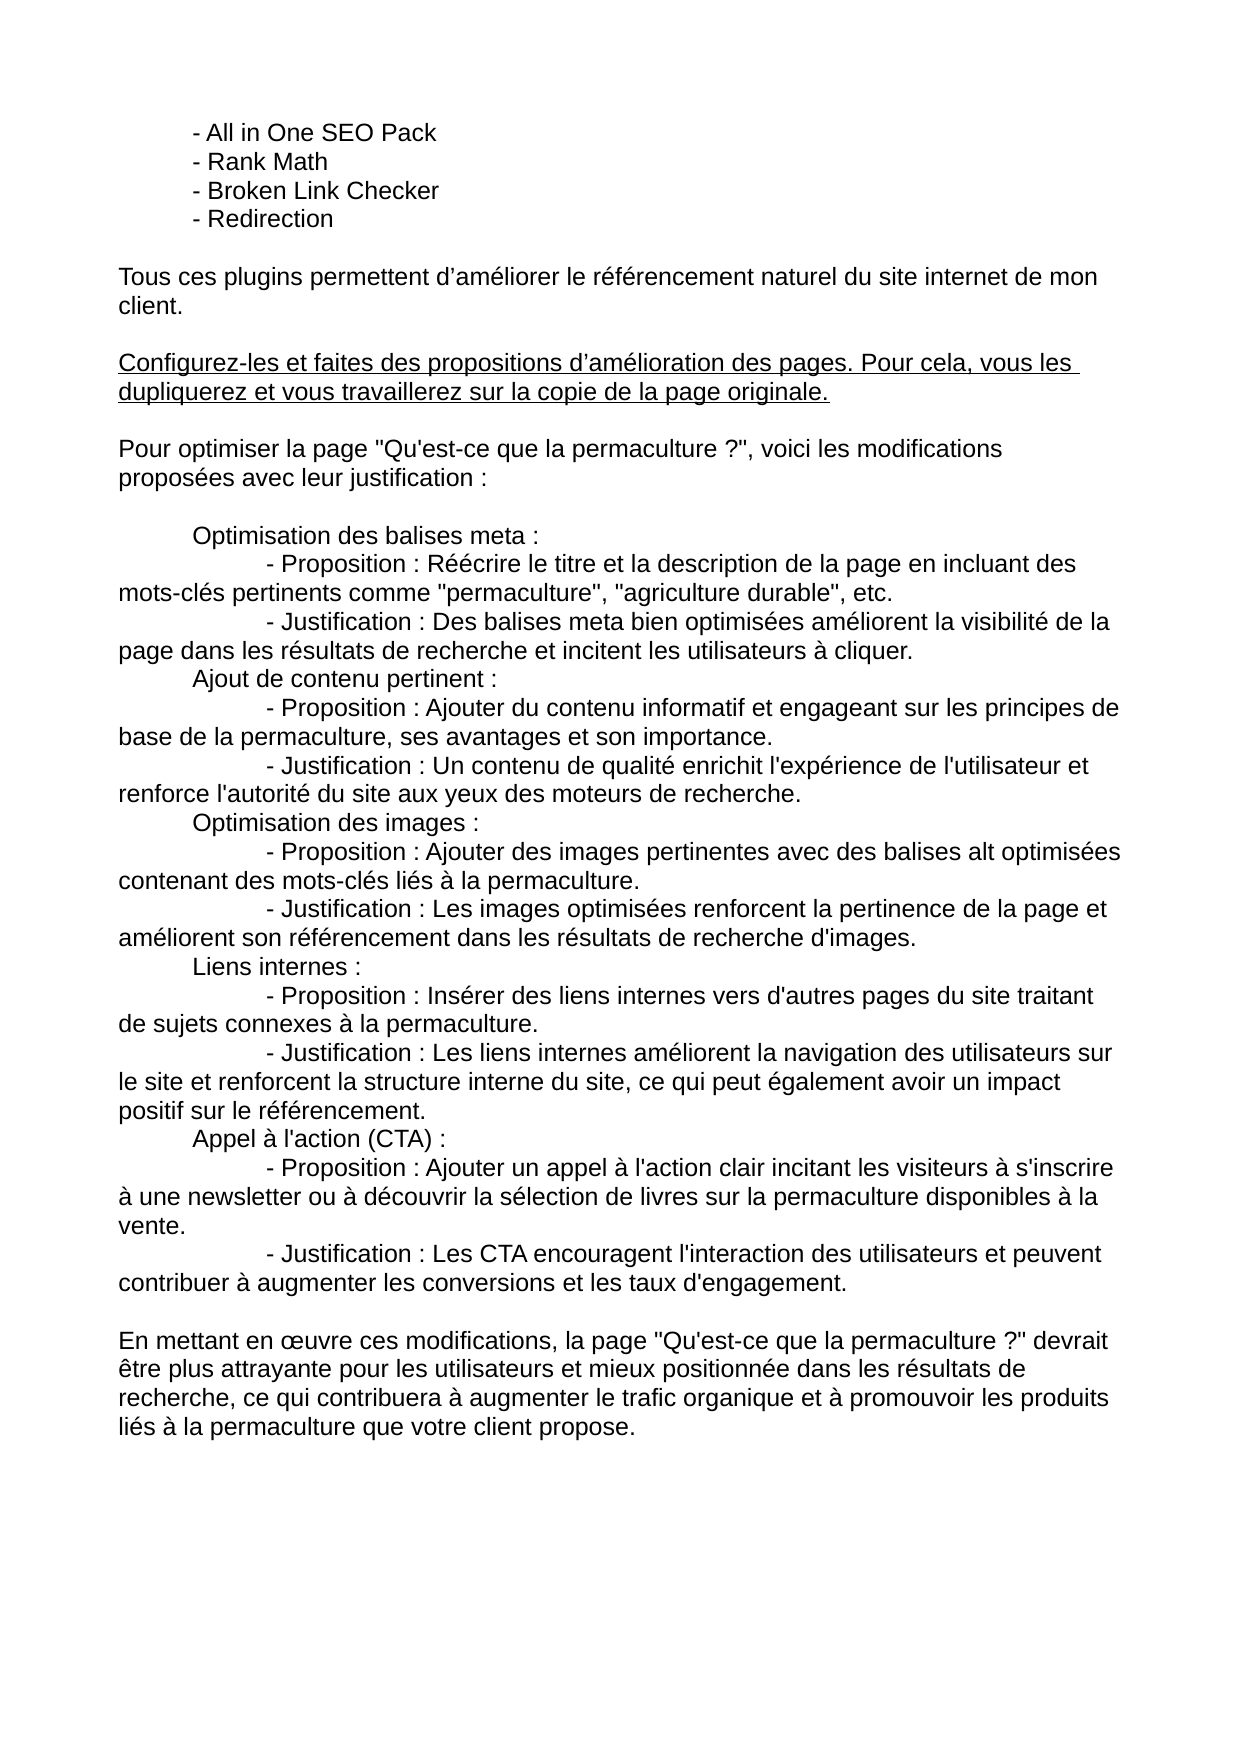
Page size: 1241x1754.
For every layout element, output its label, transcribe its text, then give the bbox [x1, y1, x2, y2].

text Optimisation des balises meta : [118, 521, 1122, 549]
text - All in One SEO Pack [118, 118, 1122, 147]
text Liens internes : [118, 952, 1122, 981]
text Optimisation des images : [118, 808, 1122, 837]
text - Justification : Un contenu de qualité enrichit l'expérience de l'utilisateur et renforce l'autorité du site aux yeux des moteurs de recherche. [118, 751, 1122, 808]
text Tous ces plugins permettent d’améliorer le référencement naturel du site internet de mon client. [118, 262, 1122, 319]
text En mettant en œuvre ces modifications, la page "Qu'est-ce que la permaculture ?" devrait être plus attrayante pour les utilisateurs et mieux positionnée dans les résultats de recherche, ce qui contribuera à augmenter le trafic organique et à promouvoir les produits liés à la permaculture que votre client propose. [118, 1326, 1122, 1441]
text - Proposition : Insérer des liens internes vers d'autres pages du site traitant de sujets connexes à la permaculture. [118, 981, 1122, 1038]
text - Proposition : Ajouter du contenu informatif et engageant sur les principes de base de la permaculture, ses avantages et son importance. [118, 693, 1122, 751]
text - Justification : Les liens internes améliorent la navigation des utilisateurs sur le site et renforcent la structure interne du site, ce qui peut également avoir un impact positif sur le référencement. [118, 1038, 1122, 1124]
text - Redirection [118, 204, 1122, 233]
text - Broken Link Checker [118, 176, 1122, 204]
text Pour optimiser la page "Qu'est-ce que la permaculture ?", voici les modifications proposées avec leur justification : [118, 434, 1122, 492]
text - Justification : Des balises meta bien optimisées améliorent la visibilité de la page dans les résultats de recherche et incitent les utilisateurs à cliquer. [118, 607, 1122, 664]
text - Justification : Les CTA encouragent l'interaction des utilisateurs et peuvent contribuer à augmenter les conversions et les taux d'engagement. [118, 1239, 1122, 1297]
text - Rank Math [118, 147, 1122, 176]
text - Proposition : Réécrire le titre et la description de la page en incluant des mots-clés pertinents comme "permaculture", "agriculture durable", etc. [118, 549, 1122, 607]
text - Justification : Les images optimisées renforcent la pertinence de la page et améliorent son référencement dans les résultats de recherche d'images. [118, 894, 1122, 952]
text Ajout de contenu pertinent : [118, 664, 1122, 693]
text Appel à l'action (CTA) : [118, 1124, 1122, 1153]
text Configurez-les et faites des propositions d’amélioration des pages. Pour cela, vous les dupliquerez et vous travaillerez sur la copie de la page originale. [118, 348, 1122, 406]
text - Proposition : Ajouter un appel à l'action clair incitant les visiteurs à s'inscrire à une newsletter ou à découvrir la sélection de livres sur la permaculture disponibles à la vente. [118, 1153, 1122, 1239]
text - Proposition : Ajouter des images pertinentes avec des balises alt optimisées contenant des mots-clés liés à la permaculture. [118, 837, 1122, 894]
